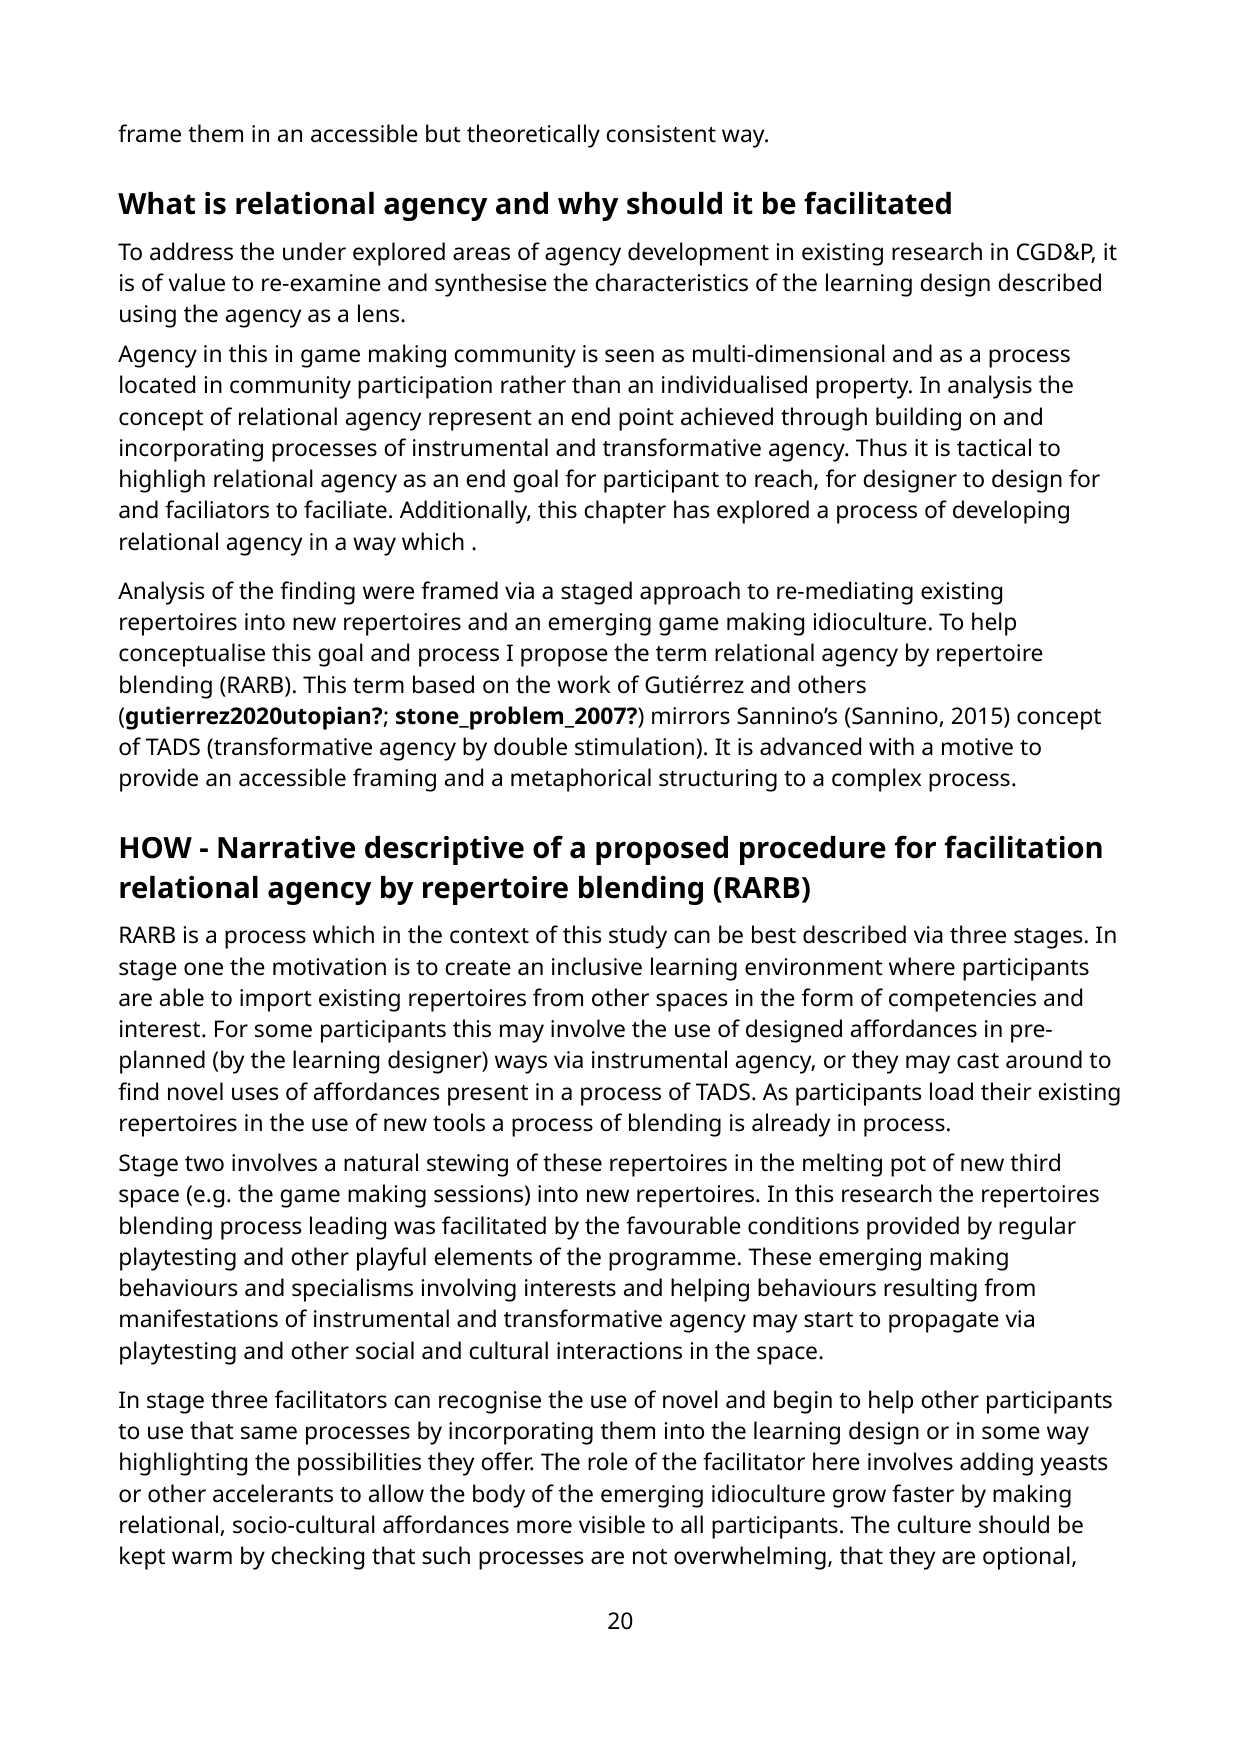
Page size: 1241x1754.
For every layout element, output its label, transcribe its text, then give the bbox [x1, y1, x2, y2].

text In stage three facilitators can recognise the use of novel and begin to help other participants to use that same processes by incorporating them into the learning design or in some way highlighting the possibilities they offer. The role of the facilitator here involves adding yeasts or other accelerants to allow the body of the emerging idioculture grow faster by making relational, socio-cultural affordances more visible to all participants. The culture should be kept warm by checking that such processes are not overwhelming, that they are optional, [118, 1384, 1122, 1571]
text Analysis of the finding were framed via a staged approach to re-mediating existing repertoires into new repertoires and an emerging game making idioculture. To help conceptualise this goal and process I propose the term relational agency by repertoire blending (RARB). This term based on the work of Gutiérrez and others (gutierrez2020utopian?; stone_problem_2007?) mirrors Sannino’s (Sannino, 2015) concept of TADS (transformative agency by double stimulation). It is advanced with a motive to provide an accessible framing and a metaphorical structuring to a complex process. [118, 575, 1122, 794]
text RARB is a process which in the context of this study can be best described via three stages. In stage one the motivation is to create an inclusive learning environment where participants are able to import existing repertoires from other spaces in the form of competencies and interest. For some participants this may involve the use of designed affordances in pre-planned (by the learning designer) ways via instrumental agency, or they may cast around to find novel uses of affordances present in a process of TADS. As participants load their existing repertoires in the use of new tools a process of blending is already in process. [118, 919, 1122, 1138]
text Agency in this in game making community is seen as multi-dimensional and as a process located in community participation rather than an individualised property. In analysis the concept of relational agency represent an end point achieved through building on and incorporating processes of instrumental and transformative agency. Thus it is tactical to highligh relational agency as an end goal for participant to reach, for designer to design for and faciliators to faciliate. Additionally, this chapter has explored a process of developing relational agency in a way which . [118, 338, 1122, 557]
text To address the under explored areas of agency development in existing research in CGD&P, it is of value to re-examine and synthesise the characteristics of the learning design described using the agency as a lens. [118, 236, 1122, 329]
subtitle HOW - Narrative descriptive of a proposed procedure for facilitation relational agency by repertoire blending (RARB) [118, 828, 1122, 907]
text Stage two involves a natural stewing of these repertoires in the melting pot of new third space (e.g. the game making sessions) into new repertoires. In this research the repertoires blending process leading was facilitated by the favourable conditions provided by regular playtesting and other playful elements of the programme. These emerging making behaviours and specialisms involving interests and helping behaviours resulting from manifestations of instrumental and transformative agency may start to propagate via playtesting and other social and cultural interactions in the space. [118, 1147, 1122, 1366]
text frame them in an accessible but theoretically consistent way. [118, 118, 1122, 149]
subtitle What is relational agency and why should it be facilitated [118, 183, 1122, 223]
